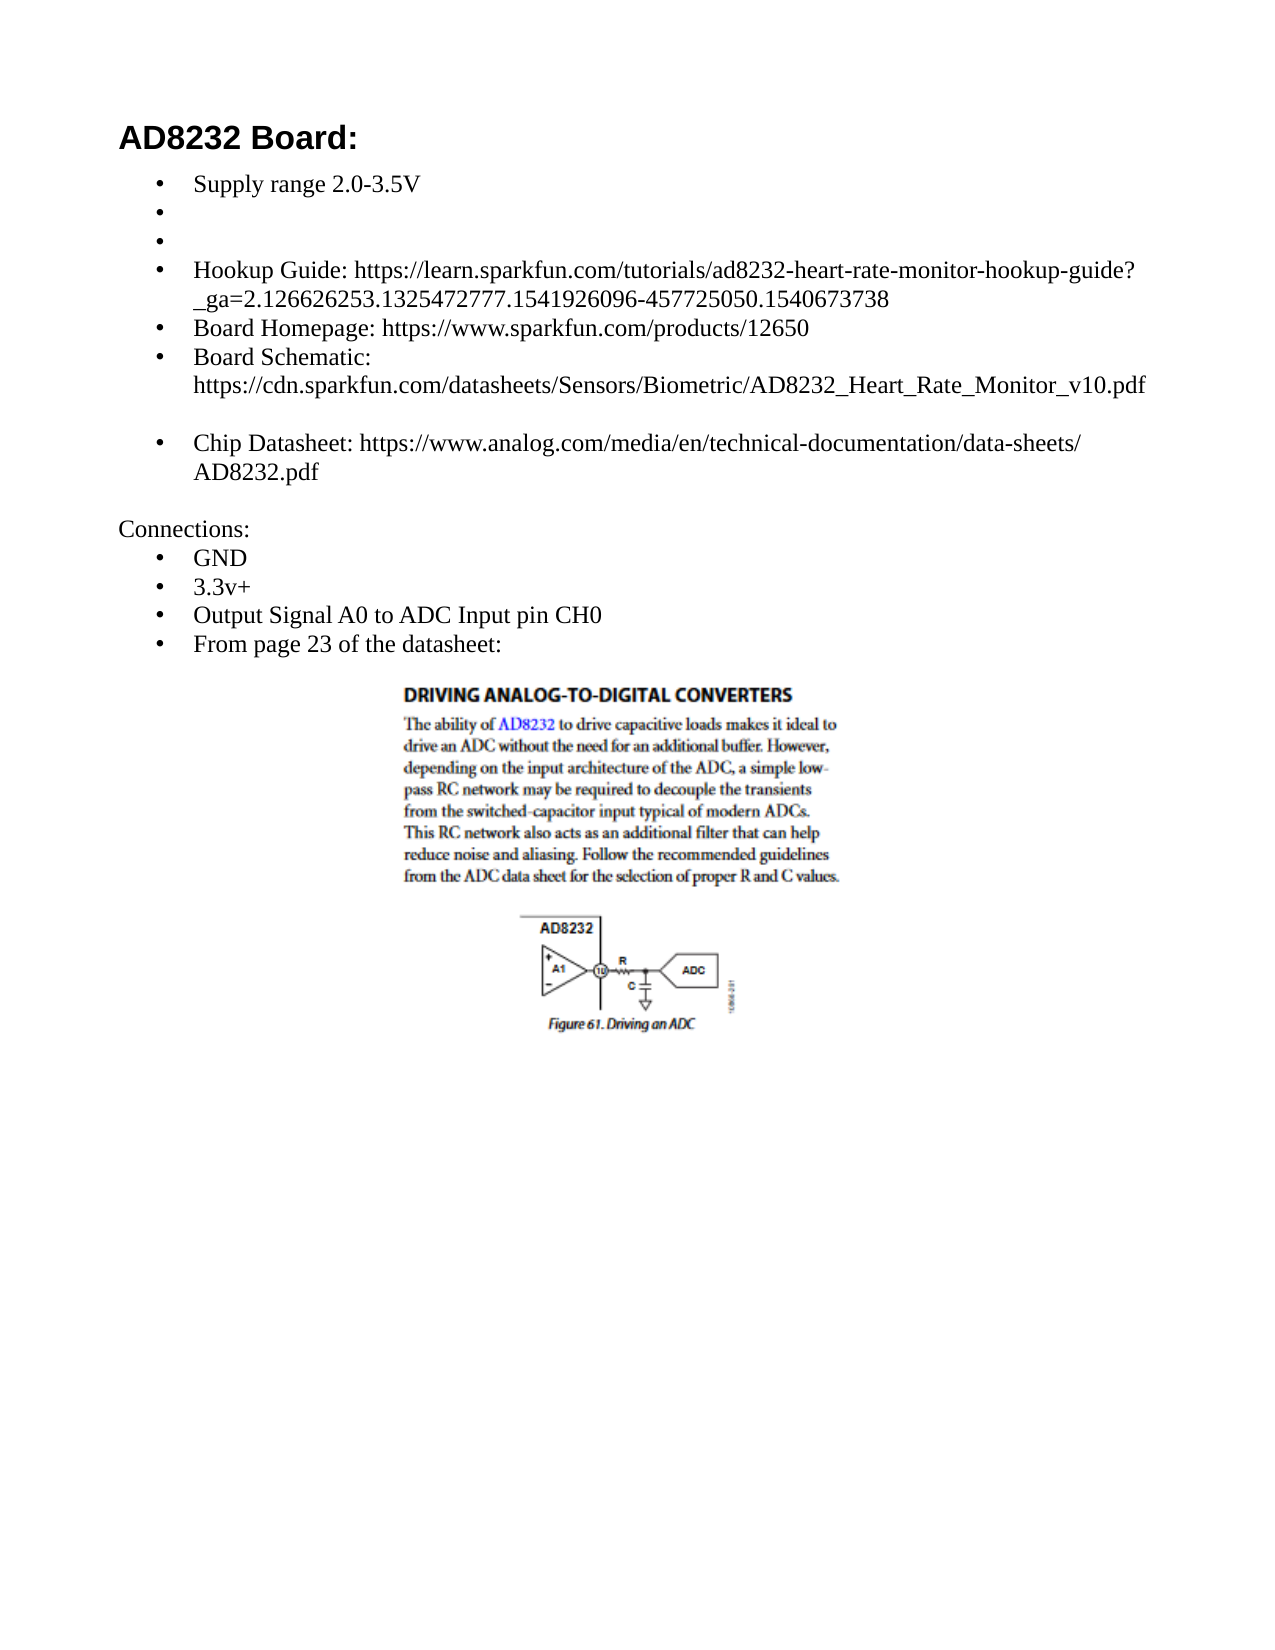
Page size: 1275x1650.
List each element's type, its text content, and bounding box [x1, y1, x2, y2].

list Chip Datasheet: https://www.analog.com/media/en/technical-documentation/data-sheets/AD8232.pdf [156, 428, 1157, 486]
list From page 23 of the datasheet: [156, 629, 1157, 658]
subtitle AD8232 Board: [118, 118, 1157, 157]
list Output Signal A0 to ADC Input pin CH0 [156, 601, 1157, 629]
list GND [156, 543, 1157, 572]
list Board Homepage: https://www.sparkfun.com/products/12650 [156, 313, 1157, 342]
list Board Schematic: https://cdn.sparkfun.com/datasheets/Sensors/Biometric/AD8232_Heart_Rate_Monitor_v10.pdf [156, 342, 1157, 399]
list 3.3v+ [156, 572, 1157, 601]
text Connections: [118, 514, 1157, 543]
list Hookup Guide: https://learn.sparkfun.com/tutorials/ad8232-heart-rate-monitor-hookup-guide?_ga=2.126626253.1325472777.1541926096-457725050.1540673738 [156, 256, 1157, 313]
list Supply range 2.0-3.5V [156, 169, 1157, 198]
picture [401, 685, 874, 1037]
